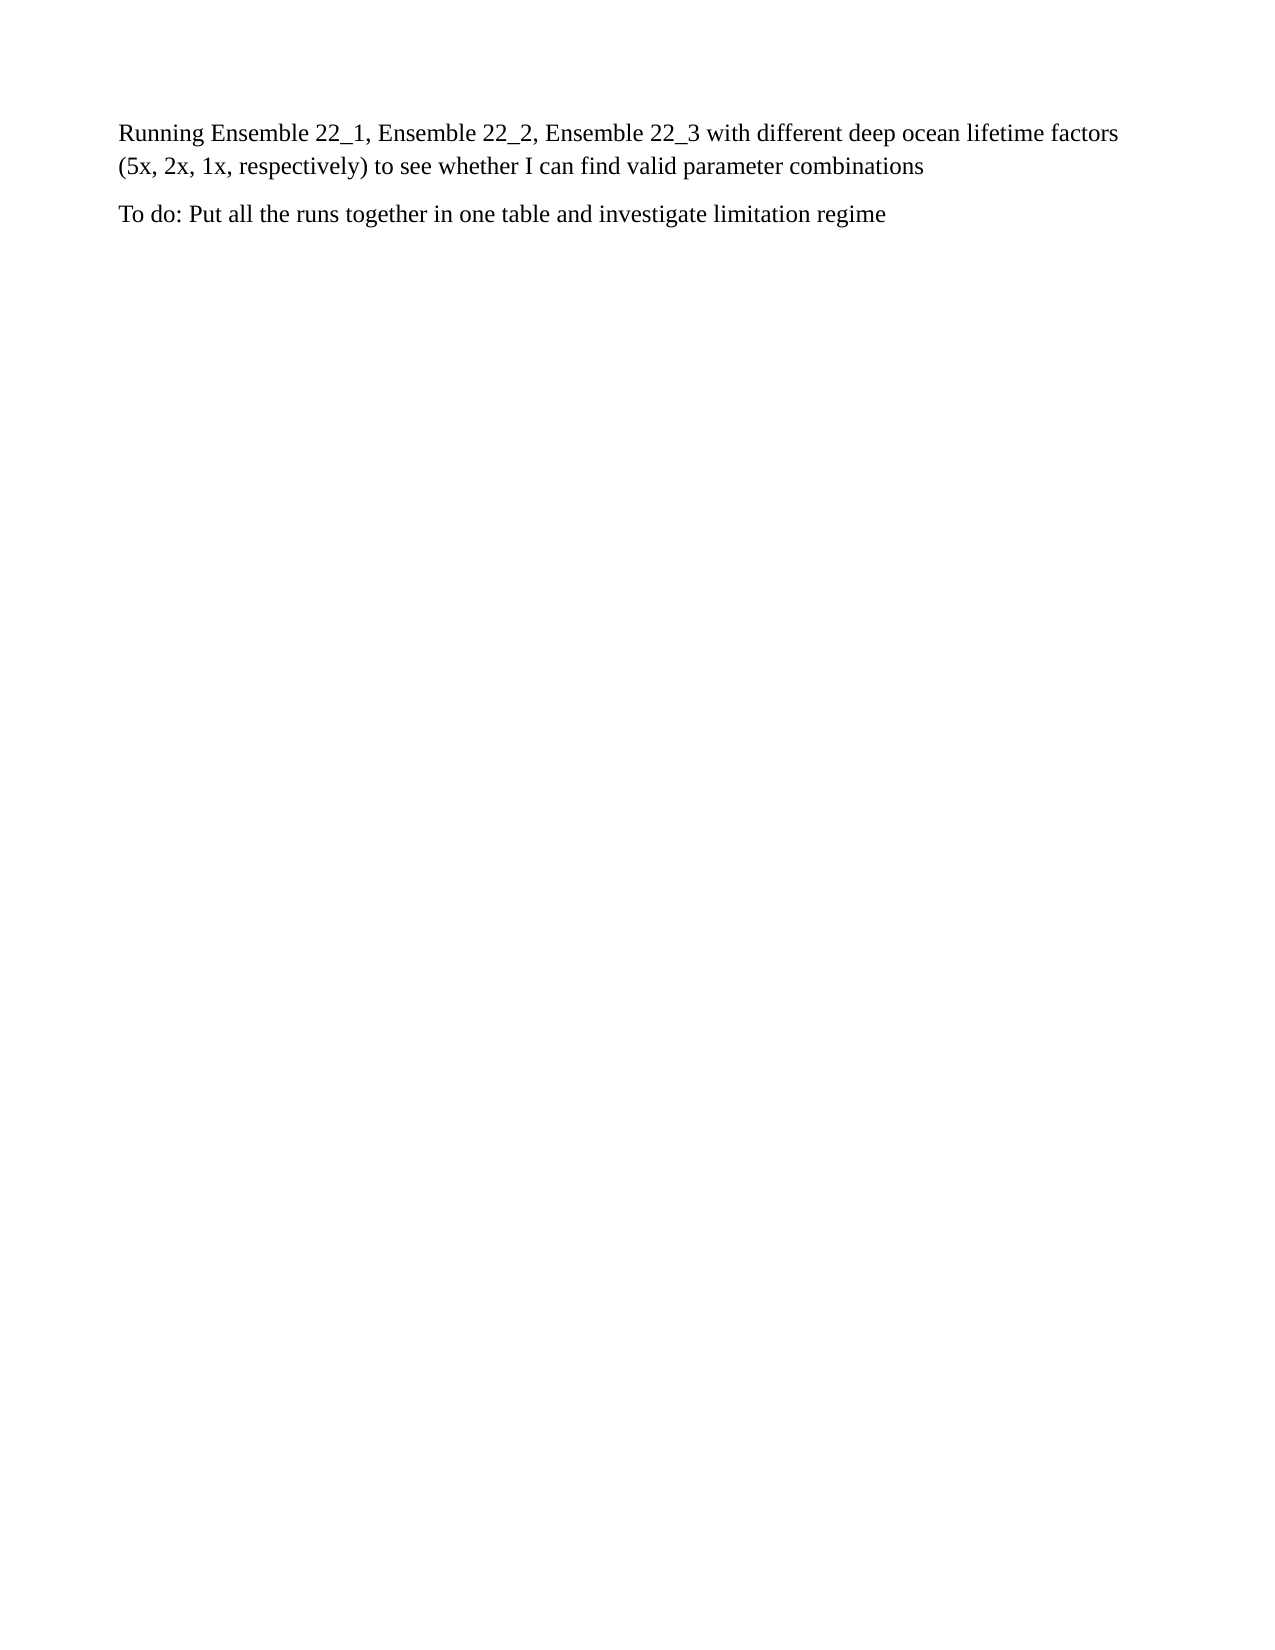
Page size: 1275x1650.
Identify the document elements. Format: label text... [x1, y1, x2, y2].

text To do: Put all the runs together in one table and investigate limitation regime [118, 199, 1157, 227]
text Running Ensemble 22_1, Ensemble 22_2, Ensemble 22_3 with different deep ocean lifetime factors (5x, 2x, 1x, respectively) to see whether I can find valid parameter combinations [118, 118, 1157, 180]
